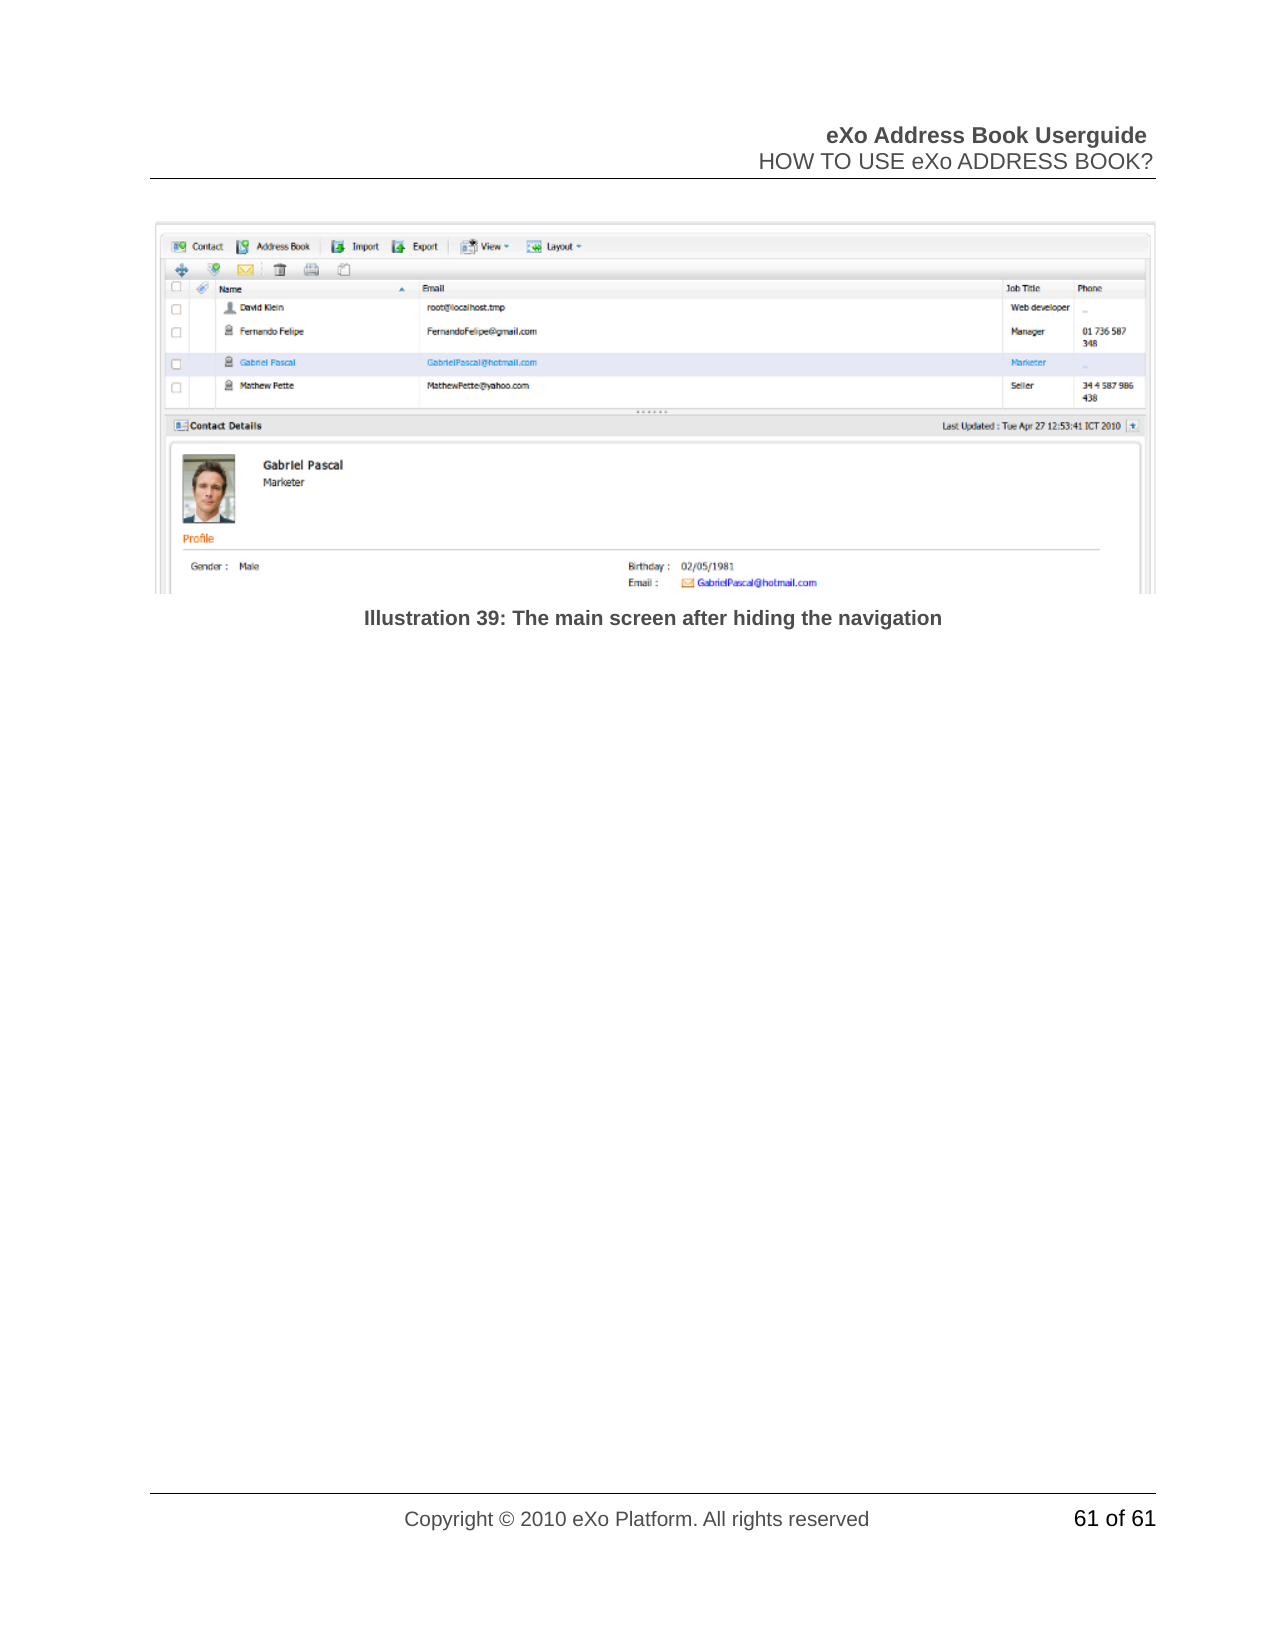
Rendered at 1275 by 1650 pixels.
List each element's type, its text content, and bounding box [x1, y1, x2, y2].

picture [155, 221, 1156, 594]
text Illustration 39: The main screen after hiding the navigation [134, 221, 1173, 629]
